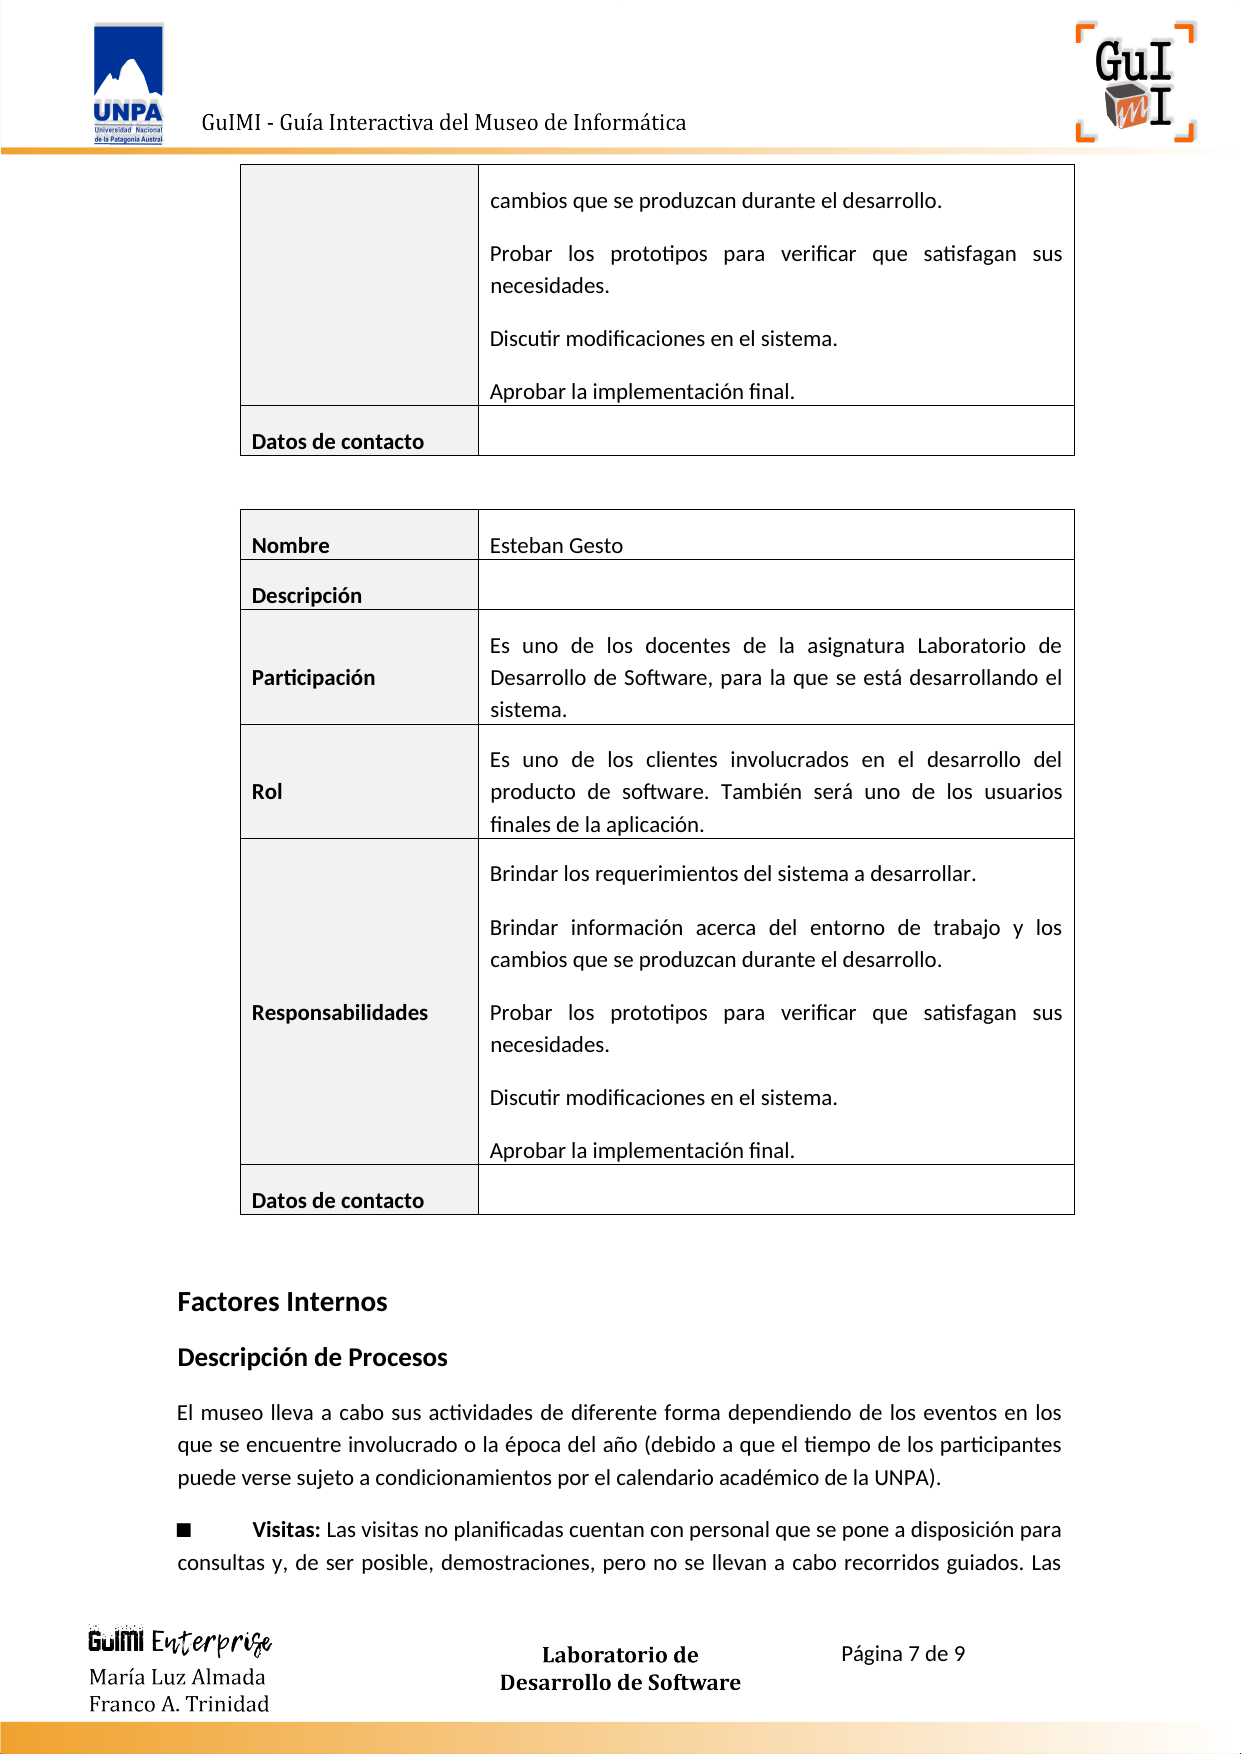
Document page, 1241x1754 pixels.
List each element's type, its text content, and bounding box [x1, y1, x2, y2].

table_cell [479, 1165, 1074, 1214]
subtitle Descripción de Procesos [177, 1340, 1063, 1373]
table_cell Responsabilidades [241, 839, 478, 1164]
table_cell Participación [241, 610, 478, 723]
picture [0, 1613, 1241, 1754]
table_cell Es uno de los docentes de la asignatura Laboratorio de Desarrollo de Software, para la que se está desarrollando el sistema. [479, 610, 1074, 723]
table_cell cambios que se produzcan durante el desarrollo. Probar los prototipos para verificar que satisfagan sus necesidades. Discutir modificaciones en el sistema. Aprobar la implementación final. [479, 165, 1074, 405]
text El museo lleva a cabo sus actividades de diferente forma dependiendo de los eventos en los que se encuentre involucrado o la época del año (debido a que el tiempo de los participantes puede verse sujeto a condicionamientos por el calendario académico de la UNPA). [177, 1398, 1063, 1491]
table_header Nombre [241, 510, 478, 559]
table_cell [479, 560, 1074, 609]
subtitle Factores Internos [177, 1283, 1063, 1319]
table_cell Datos de contacto [241, 406, 478, 455]
table_header Esteban Gesto [479, 510, 1074, 559]
table_cell [479, 406, 1074, 455]
table_cell [241, 165, 478, 405]
table_cell Descripción [241, 560, 478, 609]
table_cell Rol [241, 725, 478, 838]
list Visitas: Las visitas no planificadas cuentan con personal que se pone a disposición para consultas y, de ser posible, demostraciones, pero no se llevan a cabo recorridos guiados. Las [177, 1516, 1063, 1576]
table_cell Datos de contacto [241, 1165, 478, 1214]
picture [0, 0, 1241, 155]
table_cell Es uno de los clientes involucrados en el desarrollo del producto de software. También será uno de los usuarios finales de la aplicación. [479, 725, 1074, 838]
table_cell Brindar los requerimientos del sistema a desarrollar. Brindar información acerca del entorno de trabajo y los cambios que se produzcan durante el desarrollo. Probar los prototipos para verificar que satisfagan sus necesidades. Discutir modificaciones en el sistema. Aprobar la implementación final. [479, 839, 1074, 1164]
